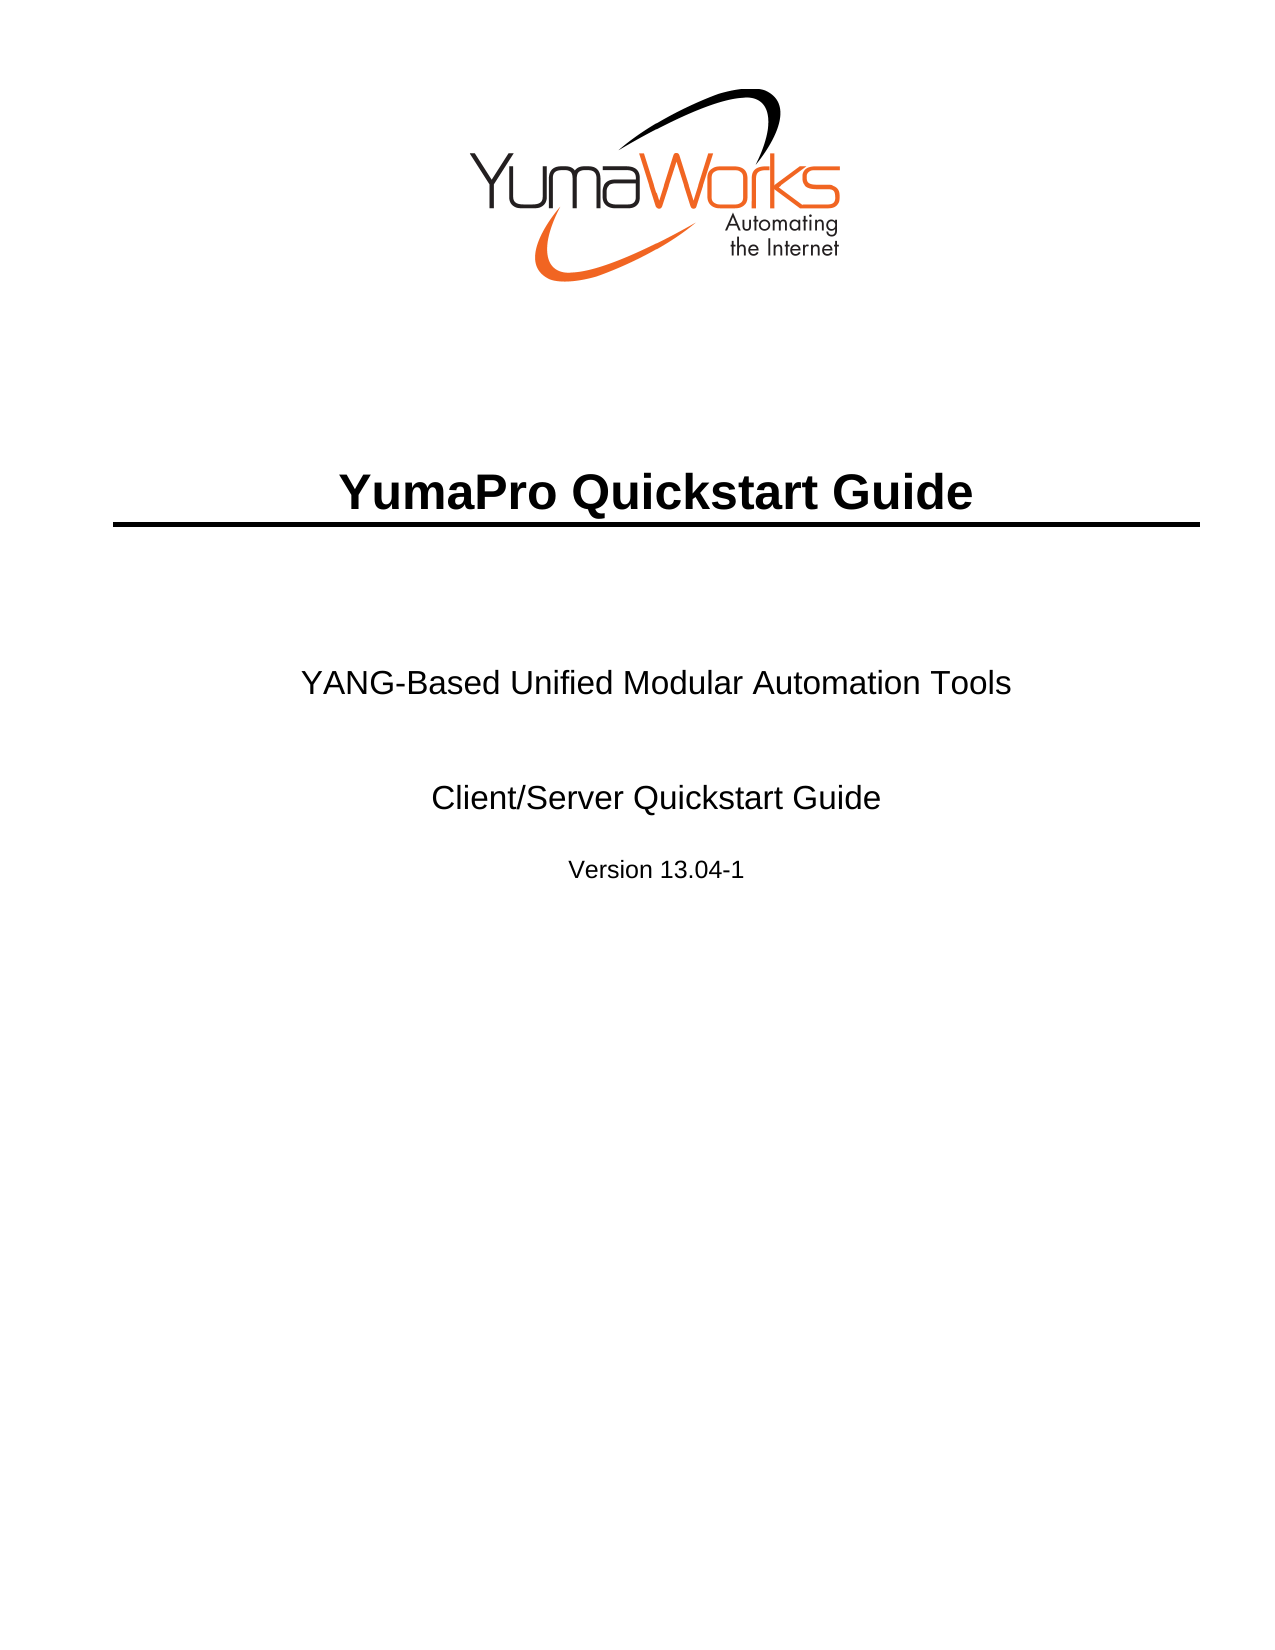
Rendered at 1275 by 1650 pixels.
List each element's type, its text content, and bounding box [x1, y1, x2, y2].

title YumaPro Quickstart Guide [112, 462, 1200, 527]
text Client/Server Quickstart Guide [112, 778, 1200, 817]
text YANG-Based Unified Modular Automation Tools [112, 663, 1200, 701]
picture [469, 89, 843, 282]
text Version 13.04-1 [112, 855, 1200, 884]
